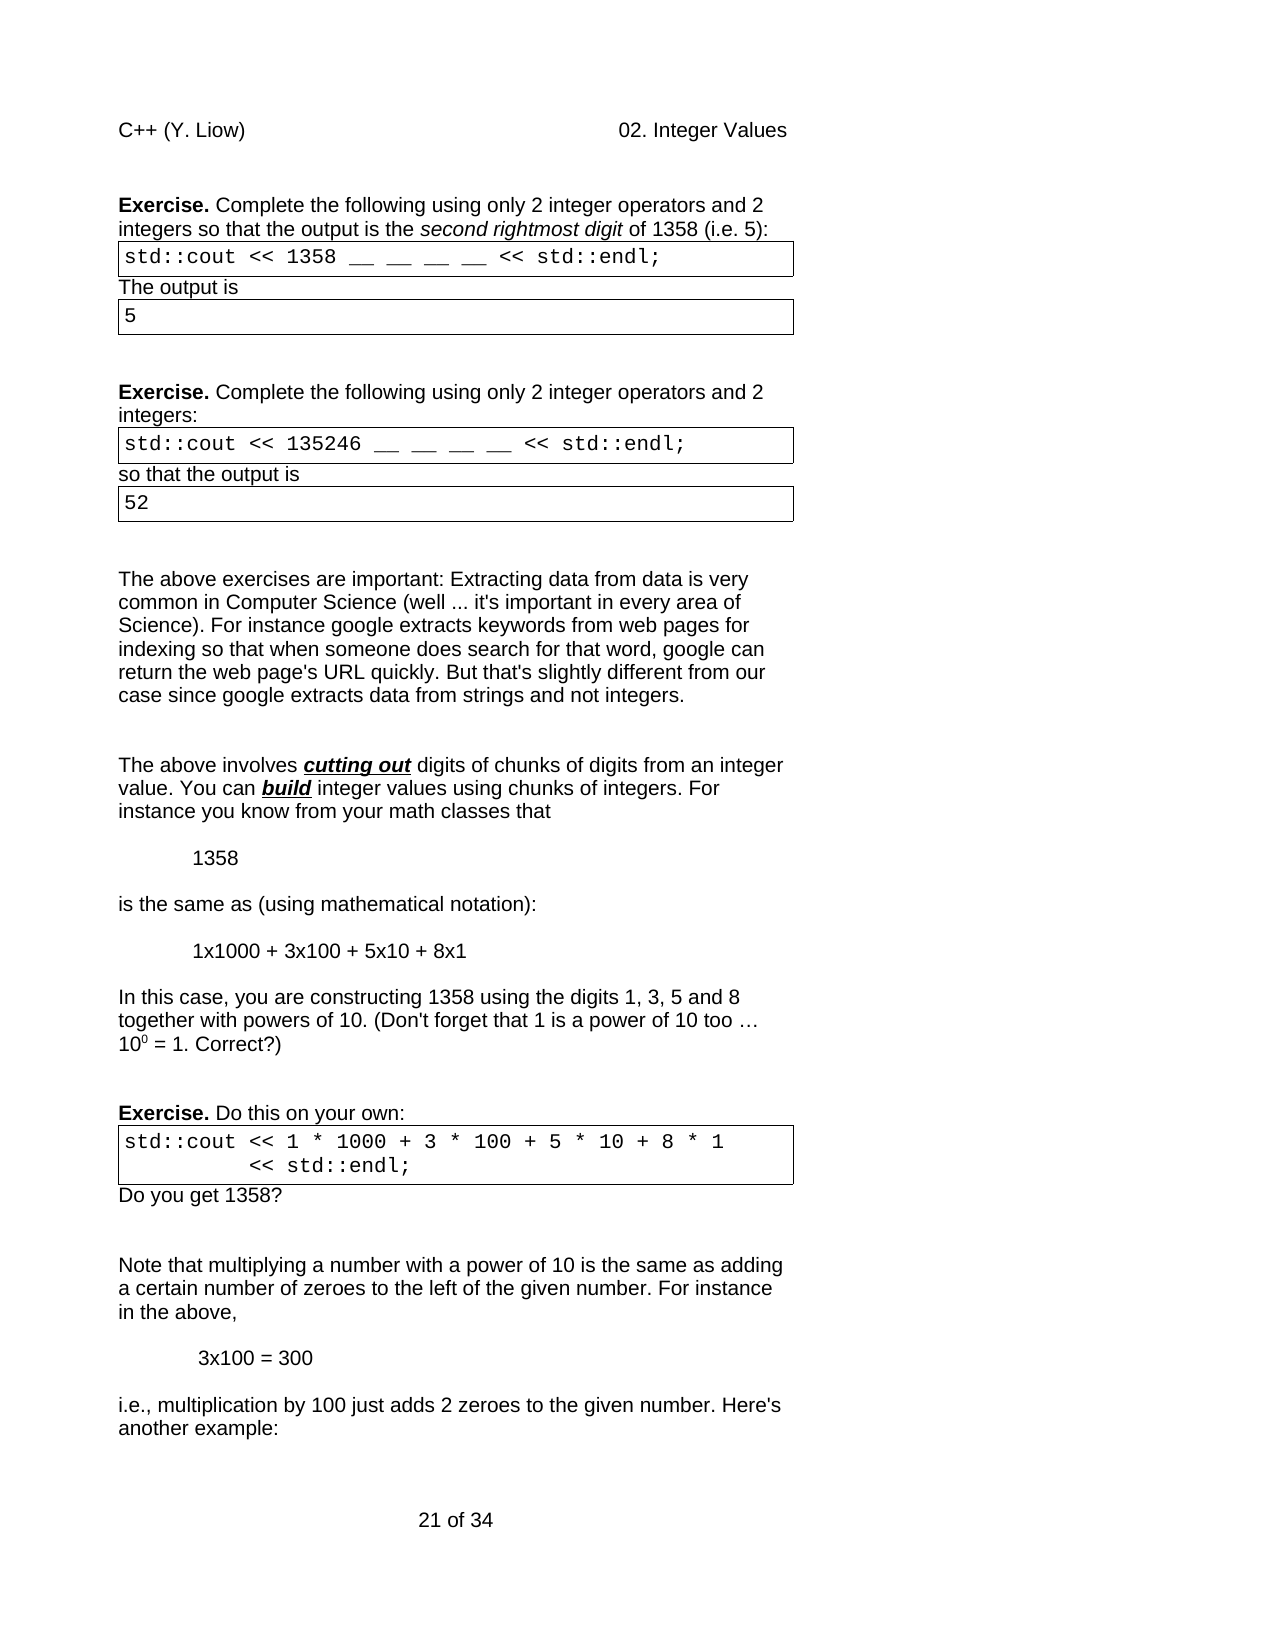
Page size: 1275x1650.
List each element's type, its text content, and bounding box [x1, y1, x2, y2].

table_header 5 [119, 300, 793, 334]
text Exercise. Complete the following using only 2 integer operators and 2 integers: [118, 381, 793, 427]
table_header std::cout << 1 * 1000 + 3 * 100 + 5 * 10 + 8 * 1 << std::endl; [119, 1126, 793, 1184]
text 3x100 = 300 [118, 1347, 793, 1370]
text The above exercises are important: Extracting data from data is very common in Computer Science (well ... it's important in every area of Science). For instance google extracts keywords from web pages for indexing so that when someone does search for that word, google can return the web page's URL quickly. But that's slightly different from our case since google extracts data from strings and not integers. [118, 568, 793, 707]
text 1358 [118, 846, 793, 869]
text Do you get 1358? [118, 1185, 793, 1207]
text In this case, you are constructing 1358 using the digits 1, 3, 5 and 8 together with powers of 10. (Don't forget that 1 is a power of 10 too … 100 = 1. Correct?) [118, 986, 793, 1055]
table_header 52 [119, 487, 793, 521]
text Note that multiplying a number with a power of 10 is the same as adding a certain number of zeroes to the left of the given number. For instance in the above, [118, 1254, 793, 1323]
text is the same as (using mathematical notation): [118, 893, 793, 916]
text i.e., multiplication by 100 just adds 2 zeroes to the given number. Here's another example: [118, 1393, 793, 1439]
text The output is [118, 277, 793, 299]
text Exercise. Complete the following using only 2 integer operators and 2 integers so that the output is the second rightmost digit of 1358 (i.e. 5): [118, 194, 793, 241]
text Exercise. Do this on your own: [118, 1102, 793, 1125]
text The above involves cutting out digits of chunks of digits from an integer value. You can build integer values using chunks of integers. For instance you know from your math classes that [118, 753, 793, 823]
table_header std::cout << 135246 __ __ __ __ << std::endl; [119, 428, 793, 462]
text 1x1000 + 3x100 + 5x10 + 8x1 [118, 939, 793, 962]
table_header std::cout << 1358 __ __ __ __ << std::endl; [119, 242, 793, 276]
text so that the output is [118, 464, 793, 486]
